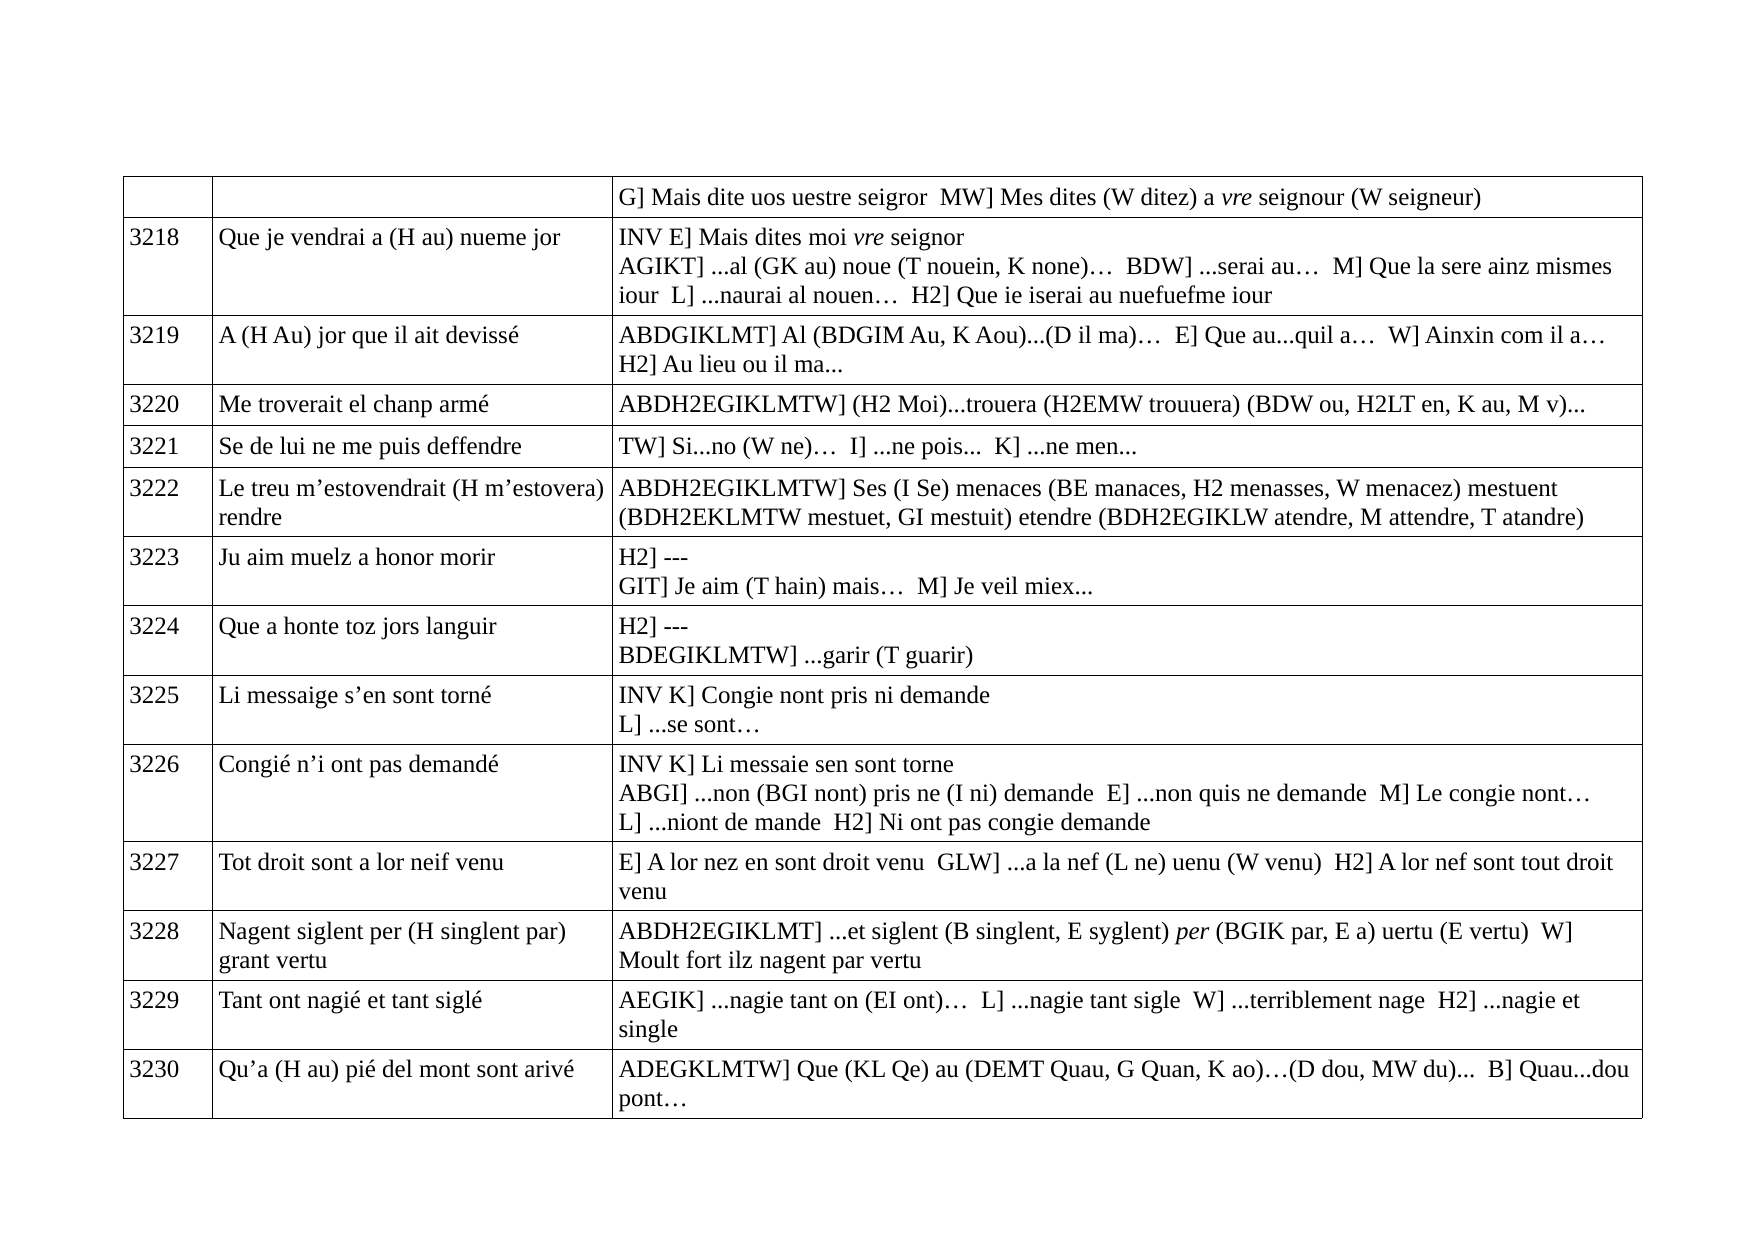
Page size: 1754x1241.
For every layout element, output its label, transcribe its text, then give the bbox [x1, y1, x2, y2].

table_cell Se de lui ne me puis deffendre [213, 426, 612, 467]
table_cell 3223 [124, 537, 212, 605]
table_cell 3224 [124, 606, 212, 674]
table_cell Tot droit sont a lor neif venu [213, 842, 612, 910]
table_cell [124, 177, 212, 217]
table_cell INV K] Li messaie sen sont torne ABGI] ...non (BGI nont) pris ne (I ni) demande E] ...non quis ne demande M] Le congie nont… L] ...niont de mande H2] Ni ont pas congie demande [613, 745, 1642, 841]
table_cell INV K] Congie nont pris ni demande L] ...se sont… [613, 676, 1642, 743]
table_cell AEGIK] ...nagie tant on (EI ont)… L] ...nagie tant sigle W] ...terriblement nage H2] ...nagie et single [613, 981, 1642, 1048]
table_cell 3228 [124, 911, 212, 979]
table_cell 3218 [124, 218, 212, 314]
table_cell Me troverait el chanp armé [213, 385, 612, 425]
table_cell 3227 [124, 842, 212, 910]
table_cell TW] Si...no (W ne)… I] ...ne pois... K] ...ne men... [613, 426, 1642, 467]
table_cell Tant ont nagié et tant siglé [213, 981, 612, 1048]
table_cell G] Mais dite uos uestre seigror MW] Mes dites (W ditez) a vre seignour (W seigneur) [613, 177, 1642, 217]
table_cell A (H Au) jor que il ait devissé [213, 316, 612, 383]
table_cell 3225 [124, 676, 212, 743]
table_cell 3221 [124, 426, 212, 467]
table_cell ABDH2EGIKLMTW] (H2 Moi)...trouera (H2EMW trouuera) (BDW ou, H2LT en, K au, M v)... [613, 385, 1642, 425]
table_cell 3230 [124, 1050, 212, 1118]
table_cell 3222 [124, 468, 212, 536]
table_cell H2] --- GIT] Je aim (T hain) mais… M] Je veil miex... [613, 537, 1642, 605]
table_cell ADEGKLMTW] Que (KL Qe) au (DEMT Quau, G Quan, K ao)…(D dou, MW du)... B] Quau...dou pont… [613, 1050, 1642, 1118]
table_cell Que je vendrai a (H au) nueme jor [213, 218, 612, 314]
table_cell Li messaige s’en sont torné [213, 676, 612, 743]
table_cell [213, 177, 612, 217]
table_cell Qu’a (H au) pié del mont sont arivé [213, 1050, 612, 1118]
table_cell H2] --- BDEGIKLMTW] ...garir (T guarir) [613, 606, 1642, 674]
table_cell 3226 [124, 745, 212, 841]
table_cell ABDH2EGIKLMTW] Ses (I Se) menaces (BE manaces, H2 menasses, W menacez) mestuent (BDH2EKLMTW mestuet, GI mestuit) etendre (BDH2EGIKLW atendre, M attendre, T atandre) [613, 468, 1642, 536]
table_cell Ju aim muelz a honor morir [213, 537, 612, 605]
table_cell ABDH2EGIKLMT] ...et siglent (B singlent, E syglent) per (BGIK par, E a) uertu (E vertu) W] Moult fort ilz nagent par vertu [613, 911, 1642, 979]
table_cell ABDGIKLMT] Al (BDGIM Au, K Aou)...(D il ma)… E] Que au...quil a… W] Ainxin com il a… H2] Au lieu ou il ma... [613, 316, 1642, 383]
table_cell INV E] Mais dites moi vre seignor AGIKT] ...al (GK au) noue (T nouein, K none)… BDW] ...serai au… M] Que la sere ainz mismes iour L] ...naurai al nouen… H2] Que ie iserai au nuefuefme iour [613, 218, 1642, 314]
table_cell 3220 [124, 385, 212, 425]
table_cell Nagent siglent per (H singlent par) grant vertu [213, 911, 612, 979]
table_cell E] A lor nez en sont droit venu GLW] ...a la nef (L ne) uenu (W venu) H2] A lor nef sont tout droit venu [613, 842, 1642, 910]
table_cell Le treu m’estovendrait (H m’estovera) rendre [213, 468, 612, 536]
table_cell 3219 [124, 316, 212, 383]
table_cell Congié n’i ont pas demandé [213, 745, 612, 841]
table_cell 3229 [124, 981, 212, 1048]
table_cell Que a honte toz jors languir [213, 606, 612, 674]
